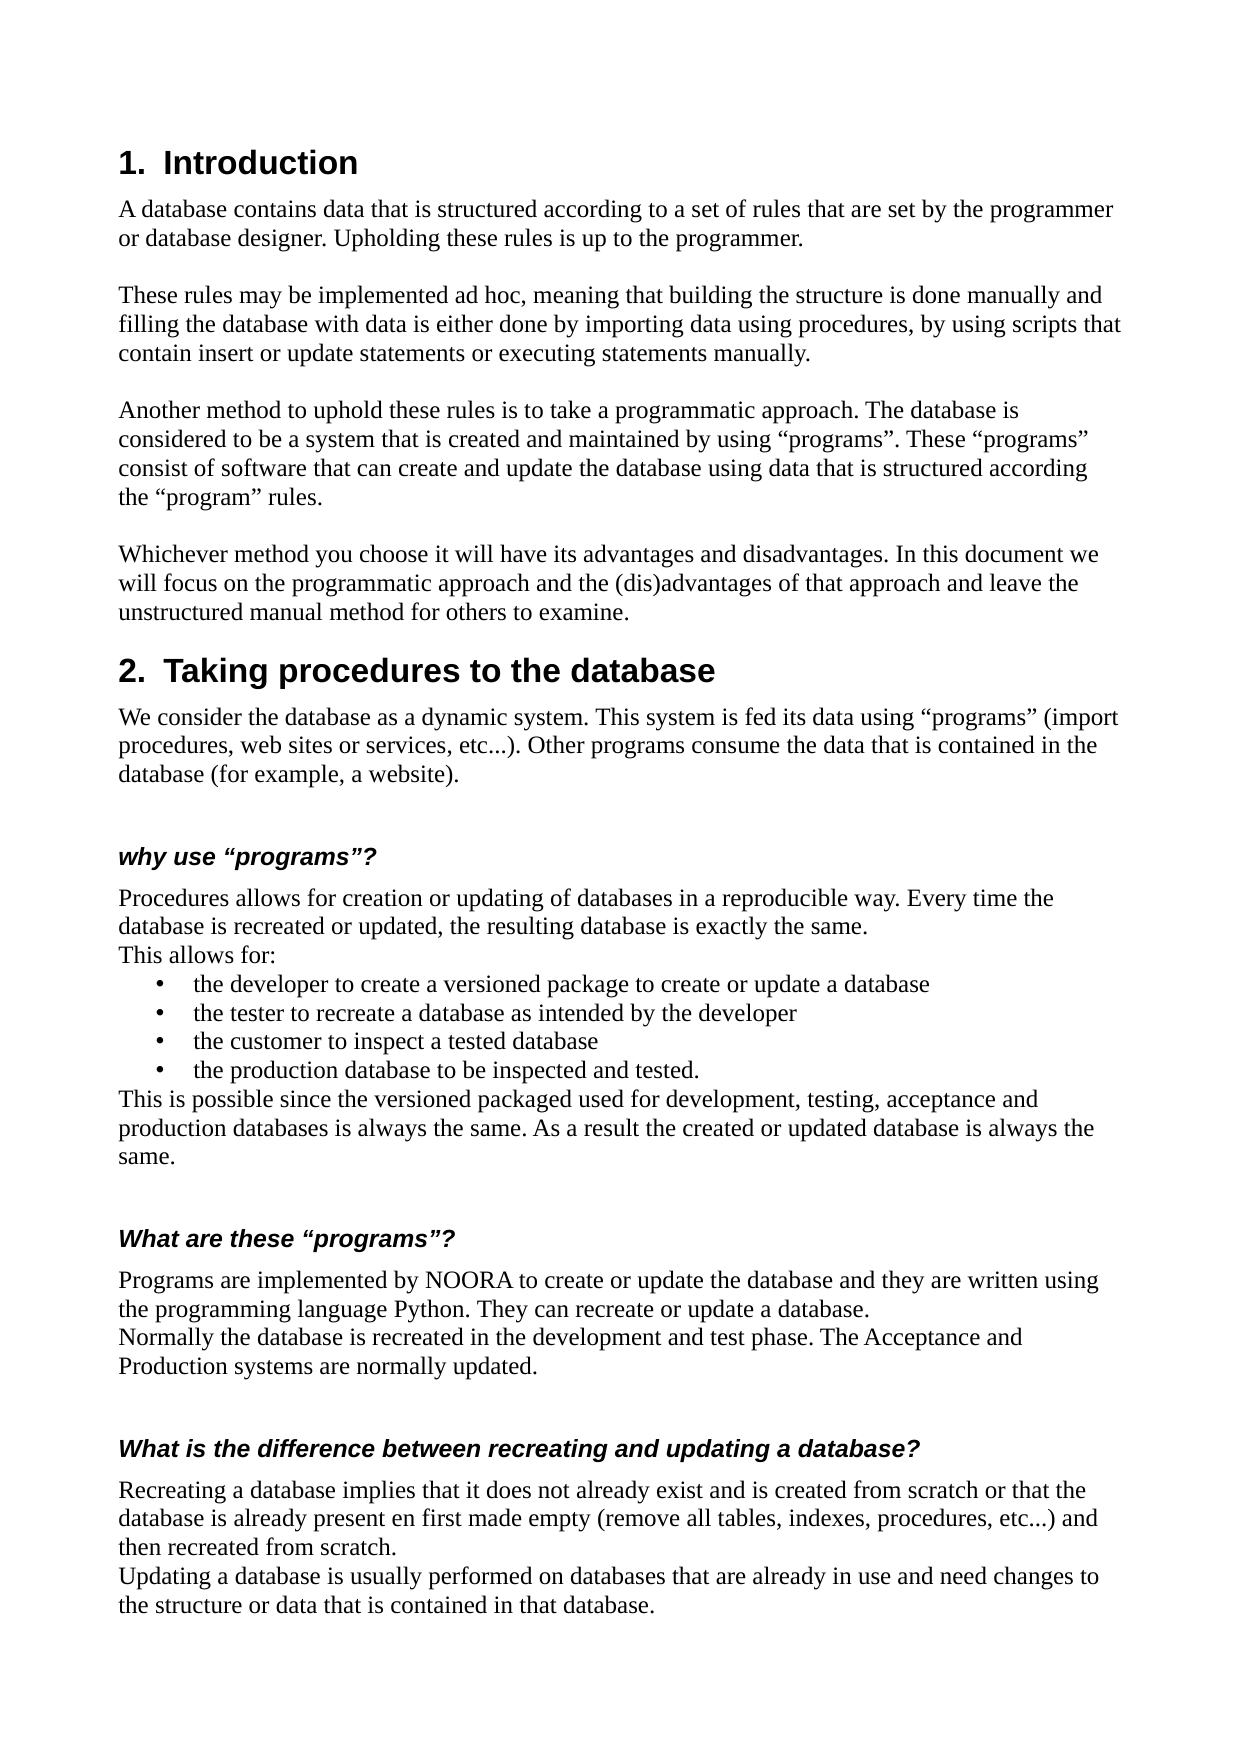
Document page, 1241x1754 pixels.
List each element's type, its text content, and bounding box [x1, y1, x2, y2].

text A database contains data that is structured according to a set of rules that are set by the programmer or database designer. Upholding these rules is up to the programmer. [118, 194, 1122, 252]
list the tester to recreate a database as intended by the developer [156, 998, 1122, 1026]
text Programs are implemented by NOORA to create or update the database and they are written using the programming language Python. They can recreate or update a database. [118, 1265, 1122, 1322]
subtitle why use “programs”? [118, 842, 1122, 870]
text Updating a database is usually performed on databases that are already in use and need changes to the structure or data that is contained in that database. [118, 1561, 1122, 1618]
list the developer to create a versioned package to create or update a database [156, 969, 1122, 998]
subtitle What are these “programs”? [118, 1224, 1122, 1252]
text Normally the database is recreated in the development and test phase. The Acceptance and Production systems are normally updated. [118, 1322, 1122, 1380]
list the production database to be inspected and tested. [156, 1055, 1122, 1084]
text This allows for: [118, 940, 1122, 969]
text This is possible since the versioned packaged used for development, testing, acceptance and production databases is always the same. As a result the created or updated database is always the same. [118, 1084, 1122, 1170]
text Procedures allows for creation or updating of databases in a reproducible way. Every time the database is recreated or updated, the resulting database is exactly the same. [118, 883, 1122, 940]
text We consider the database as a dynamic system. This system is fed its data using “programs” (import procedures, web sites or services, etc...). Other programs consume the data that is contained in the database (for example, a website). [118, 702, 1122, 788]
text These rules may be implemented ad hoc, meaning that building the structure is done manually and filling the database with data is either done by importing data using procedures, by using scripts that contain insert or update statements or executing statements manually. [118, 281, 1122, 367]
list the customer to inspect a tested database [156, 1026, 1122, 1055]
subtitle Introduction [118, 143, 1122, 182]
text Whichever method you choose it will have its advantages and disadvantages. In this document we will focus on the programmatic approach and the (dis)advantages of that approach and leave the unstructured manual method for others to examine. [118, 539, 1122, 626]
text Another method to uphold these rules is to take a programmatic approach. The database is considered to be a system that is created and maintained by using “programs”. These “programs” consist of software that can create and update the database using data that is structured according the “program” rules. [118, 396, 1122, 511]
subtitle Taking procedures to the database [118, 651, 1122, 689]
text Recreating a database implies that it does not already exist and is created from scratch or that the database is already present en first made empty (remove all tables, indexes, procedures, etc...) and then recreated from scratch. [118, 1475, 1122, 1561]
subtitle What is the difference between recreating and updating a database? [118, 1434, 1122, 1462]
